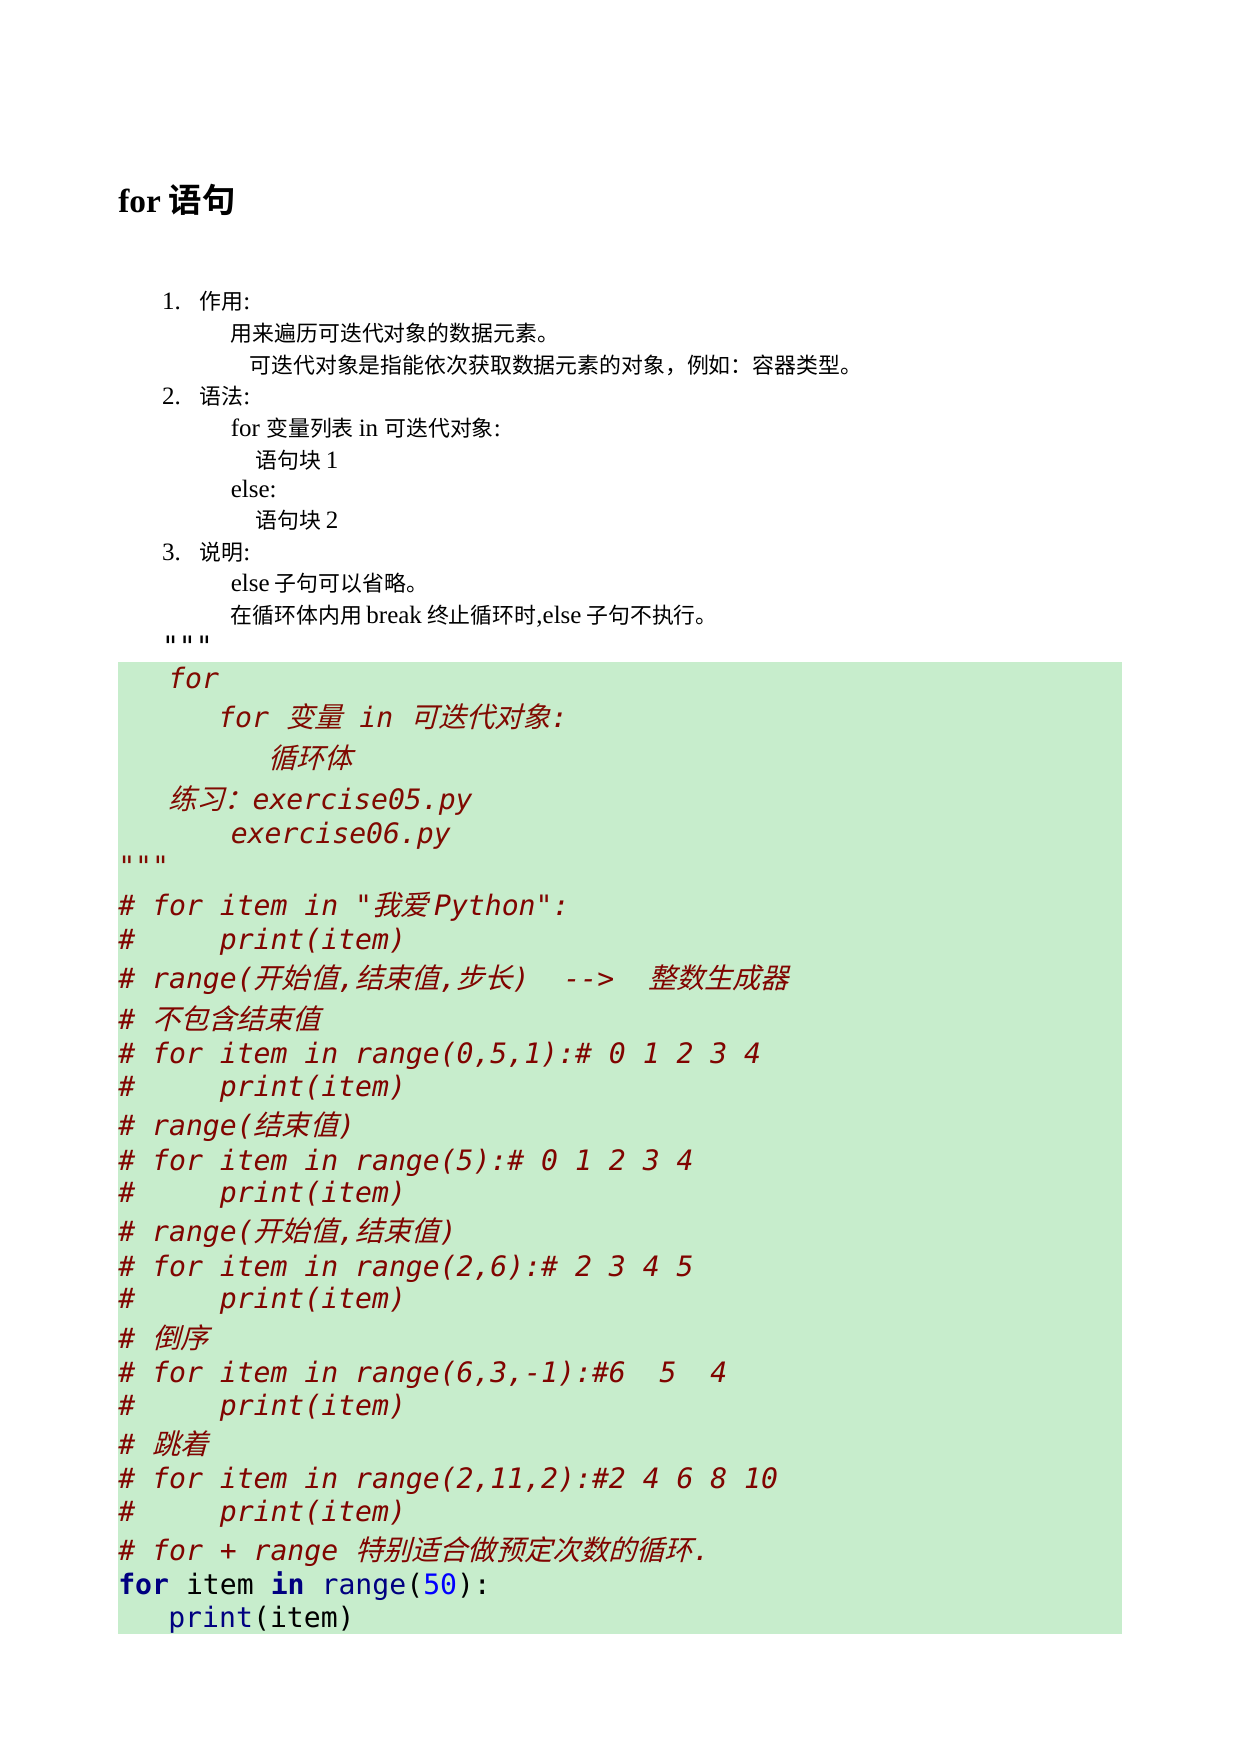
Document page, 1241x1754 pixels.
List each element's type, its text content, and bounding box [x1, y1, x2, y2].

text # 跳着 [118, 1422, 1122, 1462]
text for 变量列表 in 可迭代对象: [162, 411, 1122, 443]
list 说明: [162, 535, 1122, 566]
text # for item in range(5):# 0 1 2 3 4 [118, 1144, 1122, 1177]
text else子句可以省略。 [162, 566, 1122, 598]
text # print(item) [118, 1283, 1122, 1315]
subtitle for 语句 [118, 174, 1122, 222]
text # for item in range(6,3,-1):#6 5 4 [118, 1356, 1122, 1389]
text # range(开始值,结束值) [118, 1209, 1122, 1250]
text # print(item) [118, 1495, 1122, 1528]
text """ [162, 630, 1122, 662]
text 用来遍历可迭代对象的数据元素。 [162, 316, 1122, 348]
text # for item in range(0,5,1):# 0 1 2 3 4 [118, 1038, 1122, 1070]
text # for + range 特别适合做预定次数的循环. [118, 1528, 1122, 1568]
text # for item in range(2,11,2):#2 4 6 8 10 [118, 1462, 1122, 1495]
text for [118, 662, 1122, 695]
text 语句块1 [162, 443, 1122, 474]
text # print(item) [118, 1177, 1122, 1209]
text 在循环体内用break终止循环时,else子句不执行。 [162, 598, 1122, 630]
text # for item in "我爱Python": [118, 883, 1122, 923]
text for item in range(50): [118, 1568, 1122, 1601]
text # range(结束值) [118, 1103, 1122, 1144]
list 语法: [162, 379, 1122, 411]
text # 不包含结束值 [118, 997, 1122, 1038]
text else: [162, 474, 1122, 503]
text print(item) [118, 1601, 1122, 1634]
text 可迭代对象是指能依次获取数据元素的对象，例如：容器类型。 [206, 348, 1122, 379]
text 练习：exercise05.py [118, 777, 1122, 817]
text # for item in range(2,6):# 2 3 4 5 [118, 1250, 1122, 1283]
text exercise06.py [118, 817, 1122, 850]
text 语句块2 [162, 503, 1122, 535]
text # print(item) [118, 923, 1122, 956]
text """ [118, 850, 1122, 883]
text 循环体 [118, 736, 1122, 777]
text # print(item) [118, 1389, 1122, 1422]
list 作用: [162, 284, 1122, 316]
text # 倒序 [118, 1315, 1122, 1356]
text # print(item) [118, 1070, 1122, 1103]
text for 变量 in 可迭代对象: [118, 695, 1122, 736]
text # range(开始值,结束值,步长) --> 整数生成器 [118, 956, 1122, 997]
